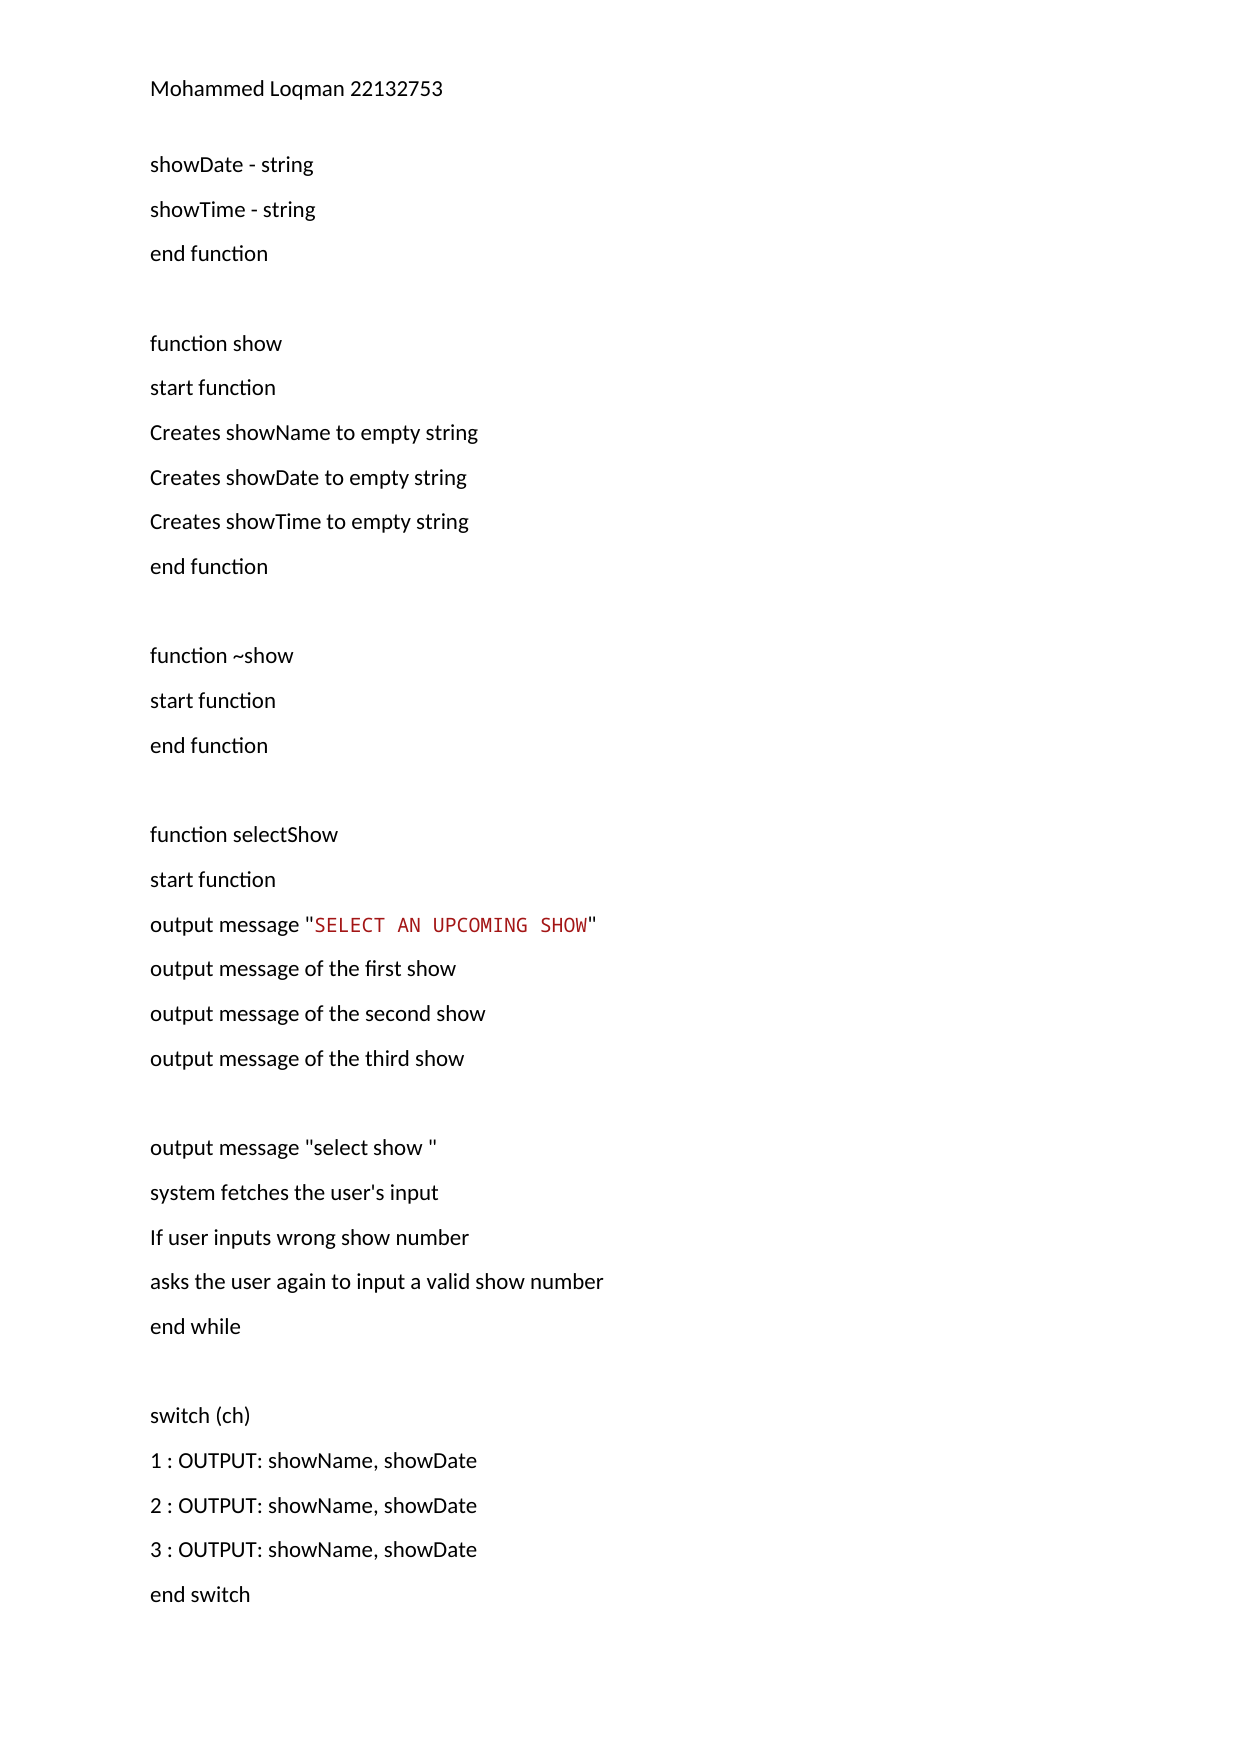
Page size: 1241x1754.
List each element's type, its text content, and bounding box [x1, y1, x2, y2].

text If user inputs wrong show number [150, 1223, 1090, 1251]
text output message "SELECT AN UPCOMING SHOW" [150, 910, 1090, 938]
text start function [150, 686, 1090, 714]
text end switch [150, 1580, 1090, 1608]
text showTime - string [150, 195, 1090, 223]
text end while [150, 1312, 1090, 1340]
text end function [150, 731, 1090, 759]
text output message "select show " [150, 1133, 1090, 1161]
text 2 : OUTPUT: showName, showDate [150, 1491, 1090, 1519]
text Creates showDate to empty string [150, 463, 1090, 491]
text 3 : OUTPUT: showName, showDate [150, 1535, 1090, 1563]
text 1 : OUTPUT: showName, showDate [150, 1446, 1090, 1474]
text start function [150, 865, 1090, 893]
text function show [150, 329, 1090, 357]
text end function [150, 552, 1090, 580]
text switch (ch) [150, 1401, 1090, 1429]
text function ~show [150, 642, 1090, 669]
text function selectShow [150, 820, 1090, 848]
text asks the user again to input a valid show number [150, 1267, 1090, 1295]
text start function [150, 373, 1090, 401]
text showDate - string [150, 150, 1090, 178]
text Creates showName to empty string [150, 418, 1090, 446]
text output message of the second show [150, 999, 1090, 1027]
text end function [150, 239, 1090, 267]
text system fetches the user's input [150, 1178, 1090, 1206]
text Creates showTime to empty string [150, 507, 1090, 536]
text output message of the third show [150, 1044, 1090, 1072]
text output message of the first show [150, 954, 1090, 982]
